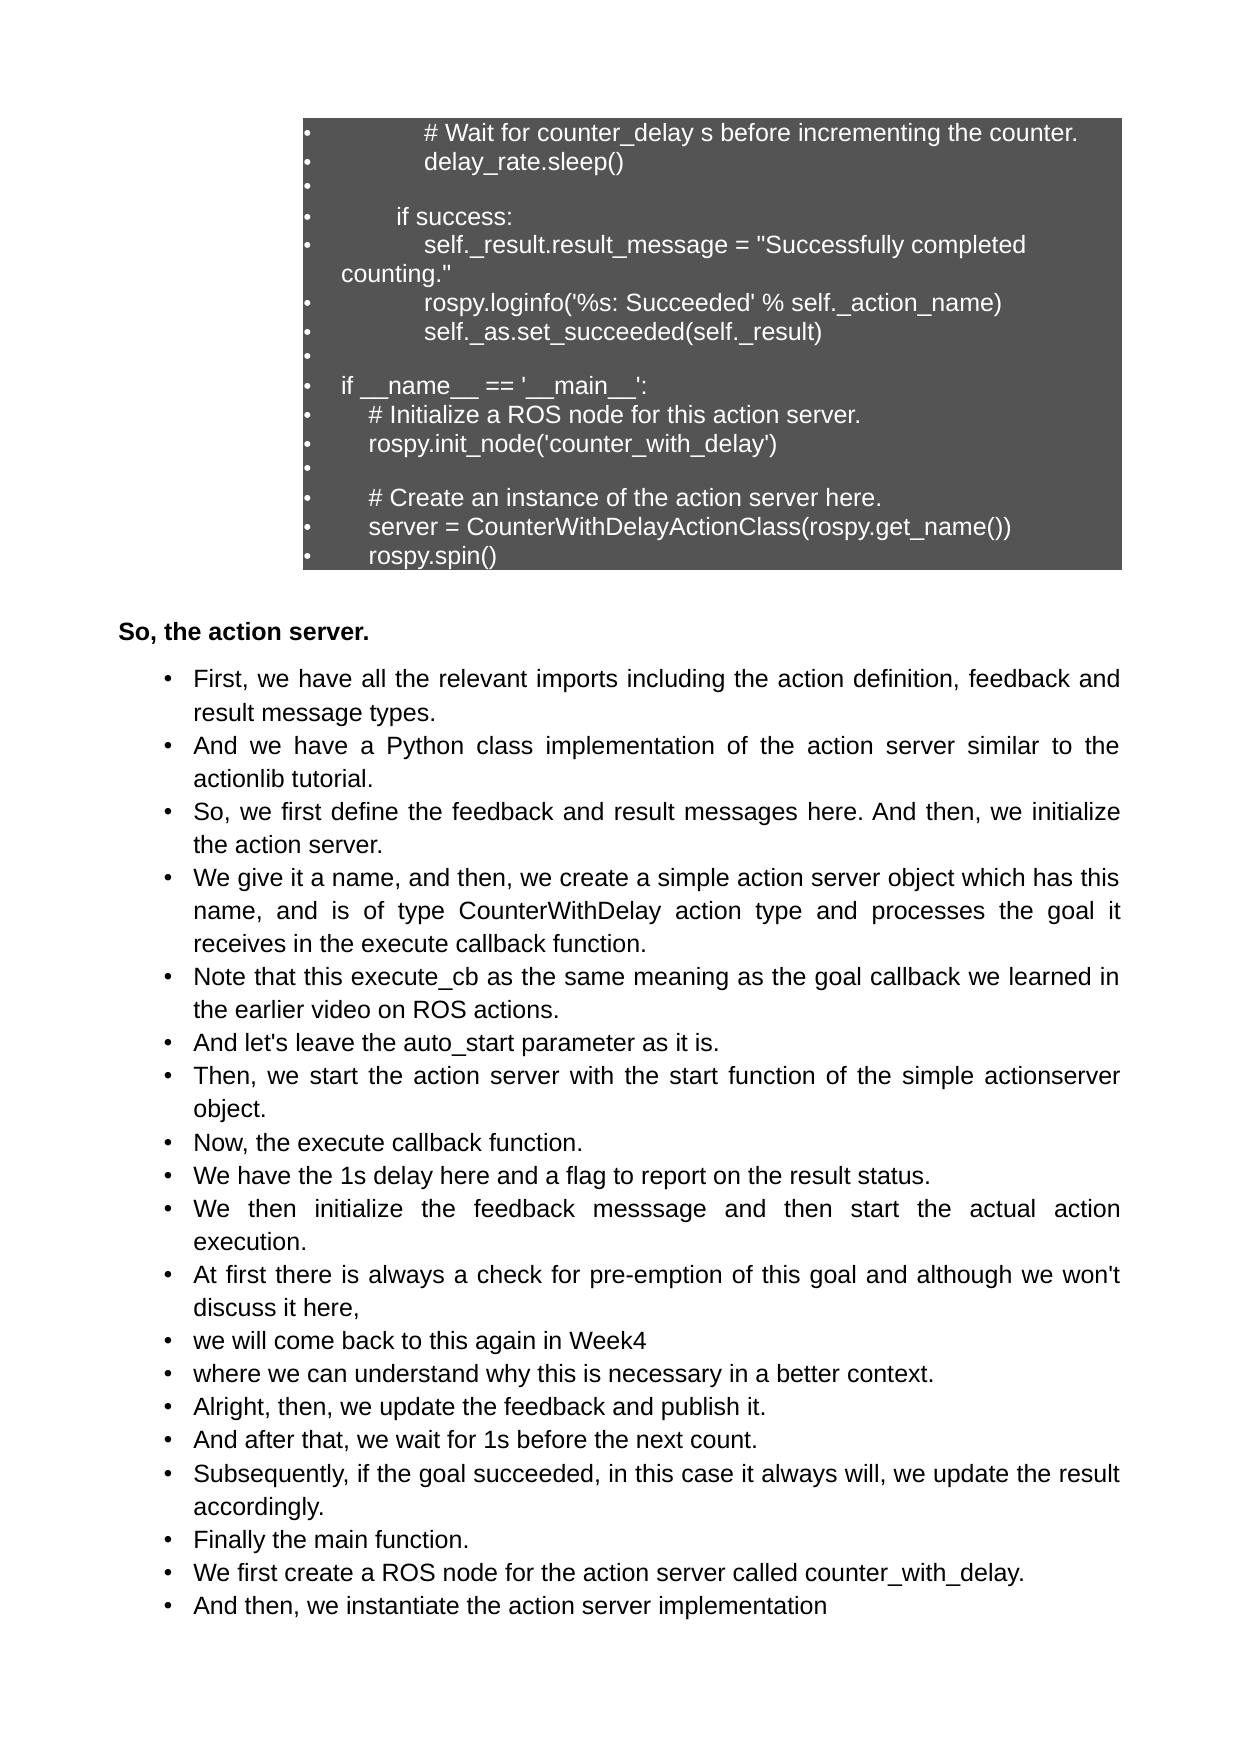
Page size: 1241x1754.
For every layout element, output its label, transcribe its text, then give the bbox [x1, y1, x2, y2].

list self._as.set_succeeded(self._result) [303, 317, 1122, 345]
list We have the 1s delay here and a flag to report on the result status. [164, 1161, 1122, 1189]
list server = CounterWithDelayActionClass(rospy.get_name()) [303, 512, 1122, 541]
list rospy.spin() [303, 541, 1122, 570]
list # Initialize a ROS node for this action server. [303, 400, 1122, 429]
list And we have a Python class implementation of the action server similar to the actionlib tutorial. [164, 731, 1122, 792]
list We give it a name, and then, we create a simple action server object which has this name, and is of type CounterWithDelay action type and processes the goal it receives in the execute callback function. [164, 863, 1122, 958]
list if success: [303, 202, 1122, 230]
list if __name__ == '__main__': [303, 371, 1122, 400]
list Alright, then, we update the feedback and publish it. [164, 1392, 1122, 1421]
list rospy.loginfo('%s: Succeeded' % self._action_name) [303, 288, 1122, 317]
list We then initialize the feedback messsage and then start the actual action execution. [164, 1194, 1122, 1256]
list Note that this execute_cb as the same meaning as the goal callback we learned in the earlier video on ROS actions. [164, 962, 1122, 1024]
list where we can understand why this is necessary in a better context. [164, 1359, 1122, 1388]
list First, we have all the relevant imports including the action definition, feedback and result message types. [164, 664, 1122, 726]
list Subsequently, if the goal succeeded, in this case it always will, we update the result accordingly. [164, 1458, 1122, 1520]
list # Wait for counter_delay s before incrementing the counter. [303, 118, 1122, 147]
list self._result.result_message = "Successfully completed counting." [303, 230, 1122, 288]
list rospy.init_node('counter_with_delay') [303, 429, 1122, 457]
list And then, we instantiate the action server implementation [164, 1591, 1122, 1620]
list Then, we start the action server with the start function of the simple actionserver object. [164, 1061, 1122, 1123]
list At first there is always a check for pre-emption of this goal and although we won't discuss it here, [164, 1260, 1122, 1322]
list Now, the execute callback function. [164, 1127, 1122, 1156]
list So, we first define the feedback and result messages here. And then, we initialize the action server. [164, 797, 1122, 859]
list We first create a ROS node for the action server called counter_with_delay. [164, 1558, 1122, 1587]
list delay_rate.sleep() [303, 147, 1122, 176]
list # Create an instance of the action server here. [303, 483, 1122, 512]
list we will come back to this again in Week4 [164, 1326, 1122, 1355]
list And let's leave the auto_start parameter as it is. [164, 1028, 1122, 1057]
list And after that, we wait for 1s before the next count. [164, 1425, 1122, 1454]
text So, the action server. [118, 617, 1122, 646]
list Finally the main function. [164, 1525, 1122, 1553]
